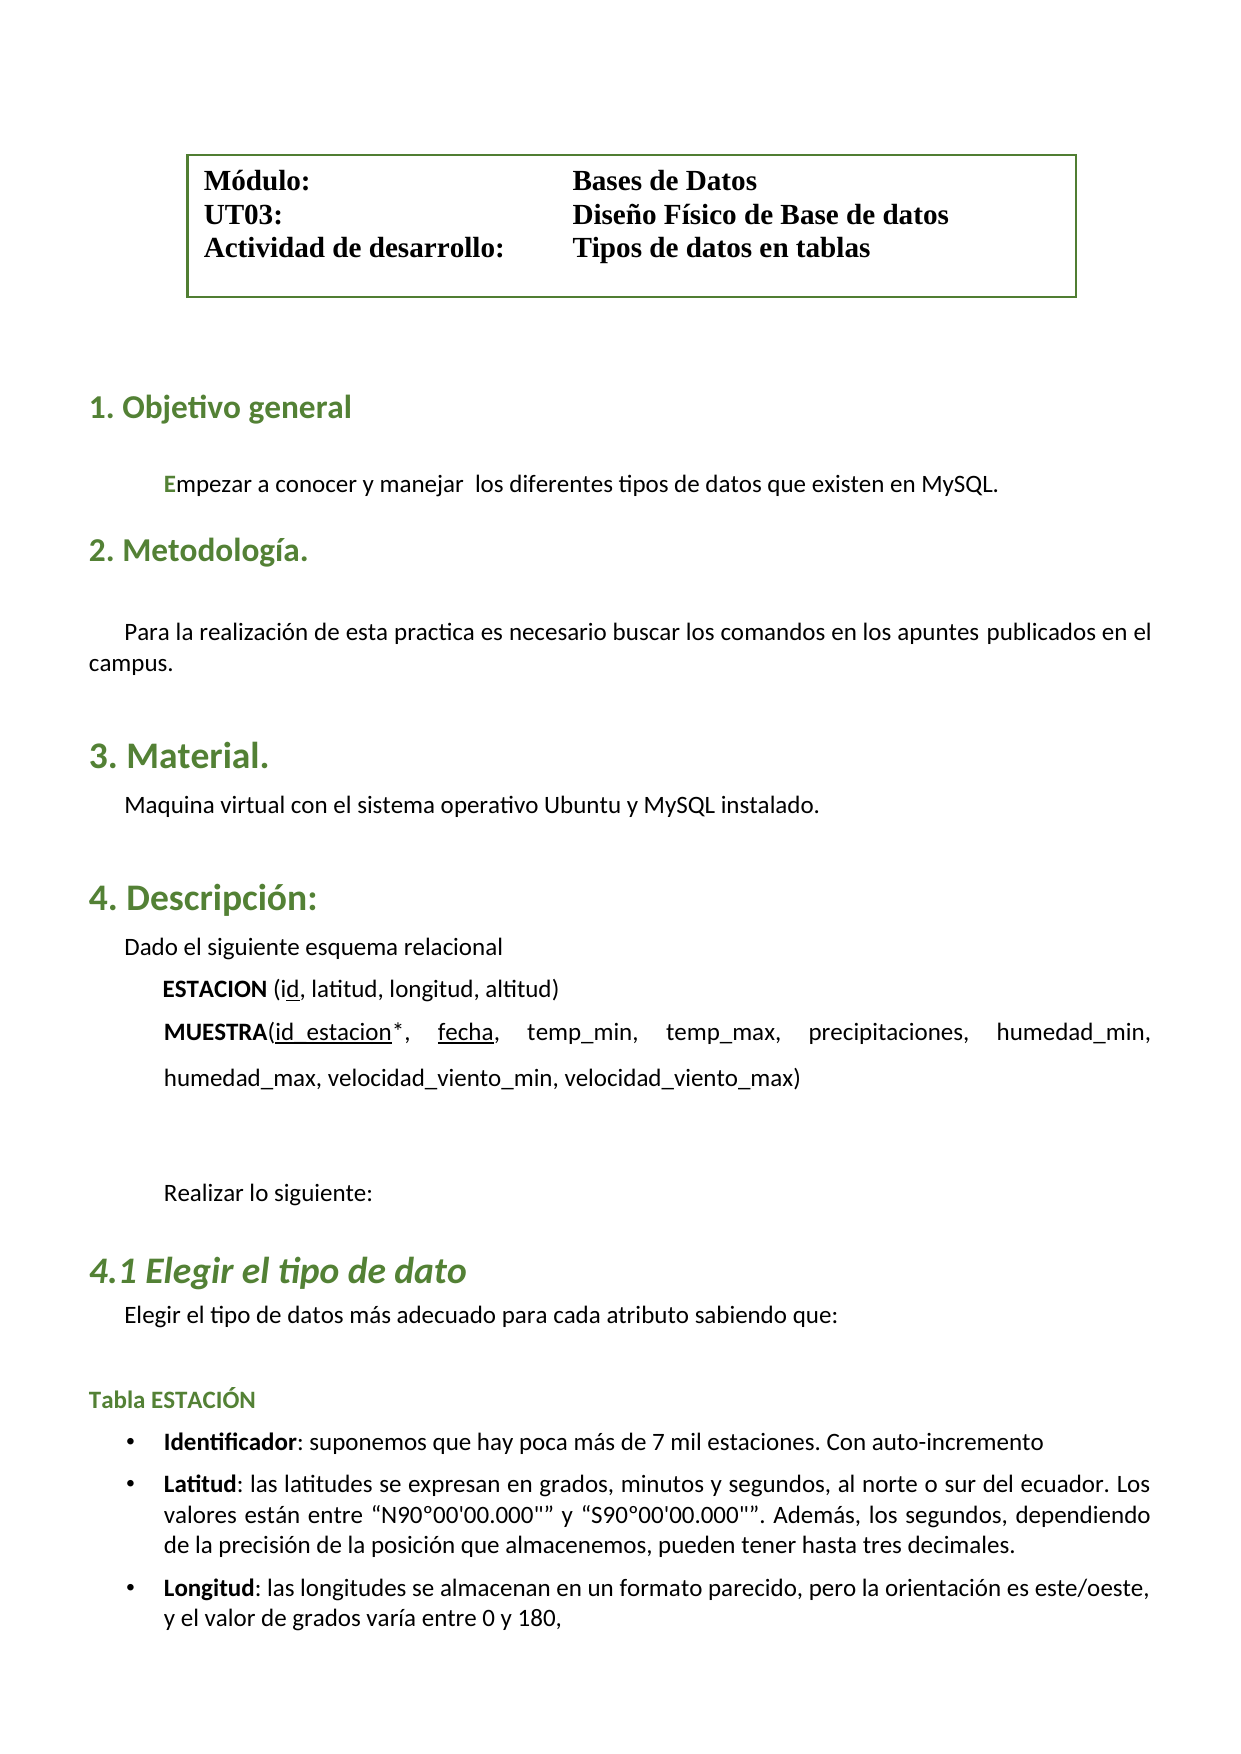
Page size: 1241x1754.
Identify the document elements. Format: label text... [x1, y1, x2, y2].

text Realizar lo siguiente: [164, 1177, 1152, 1207]
subtitle 4.1 Elegir el tipo de dato [89, 1247, 1152, 1293]
list Longitud: las longitudes se almacenan en un formato parecido, pero la orientación es este/oeste, y el valor de grados varía entre 0 y 180, [126, 1572, 1152, 1633]
text Para la realización de esta practica es necesario buscar los comandos en los apuntes publicados en el campus. [89, 616, 1152, 677]
list 1. Objetivo general [89, 387, 1152, 427]
text 4. Descripción: [89, 874, 1152, 919]
list Latitud: las latitudes se expresan en grados, minutos y segundos, al norte o sur del ecuador. Los valores están entre “N90º00'00.000"” y “S90º00'00.000"”. Además, los segundos, dependiendo de la precisión de la posición que almacenemos, pueden tener hasta tres decimales. [126, 1469, 1152, 1560]
text UT03: Diseño Físico de Base de datos [203, 197, 1060, 230]
text Elegir el tipo de datos más adecuado para cada atributo sabiendo que: [89, 1299, 1152, 1330]
text Dado el siguiente esquema relacional [89, 931, 1152, 962]
list Identificador: suponemos que hay poca más de 7 mil estaciones. Con auto-incremento [126, 1426, 1152, 1457]
text Módulo: Bases de Datos [203, 163, 1060, 197]
text Tabla ESTACIÓN [89, 1384, 1152, 1414]
list Empezar a conocer y manejar los diferentes tipos de datos que existen en MySQL. [126, 468, 1152, 498]
text MUESTRA(id_estacion*, fecha, temp_min, temp_max, precipitaciones, humedad_min, humedad_max, velocidad_viento_min, velocidad_viento_max) [164, 1016, 1152, 1092]
text Actividad de desarrollo: Tipos de datos en tablas [203, 230, 1060, 264]
list 2. Metodología. [89, 529, 1152, 570]
text 3. Material. [89, 732, 1152, 777]
text ESTACION (id, latitud, longitud, altitud) [89, 974, 1152, 1004]
text Maquina virtual con el sistema operativo Ubuntu y MySQL instalado. [89, 789, 1152, 820]
